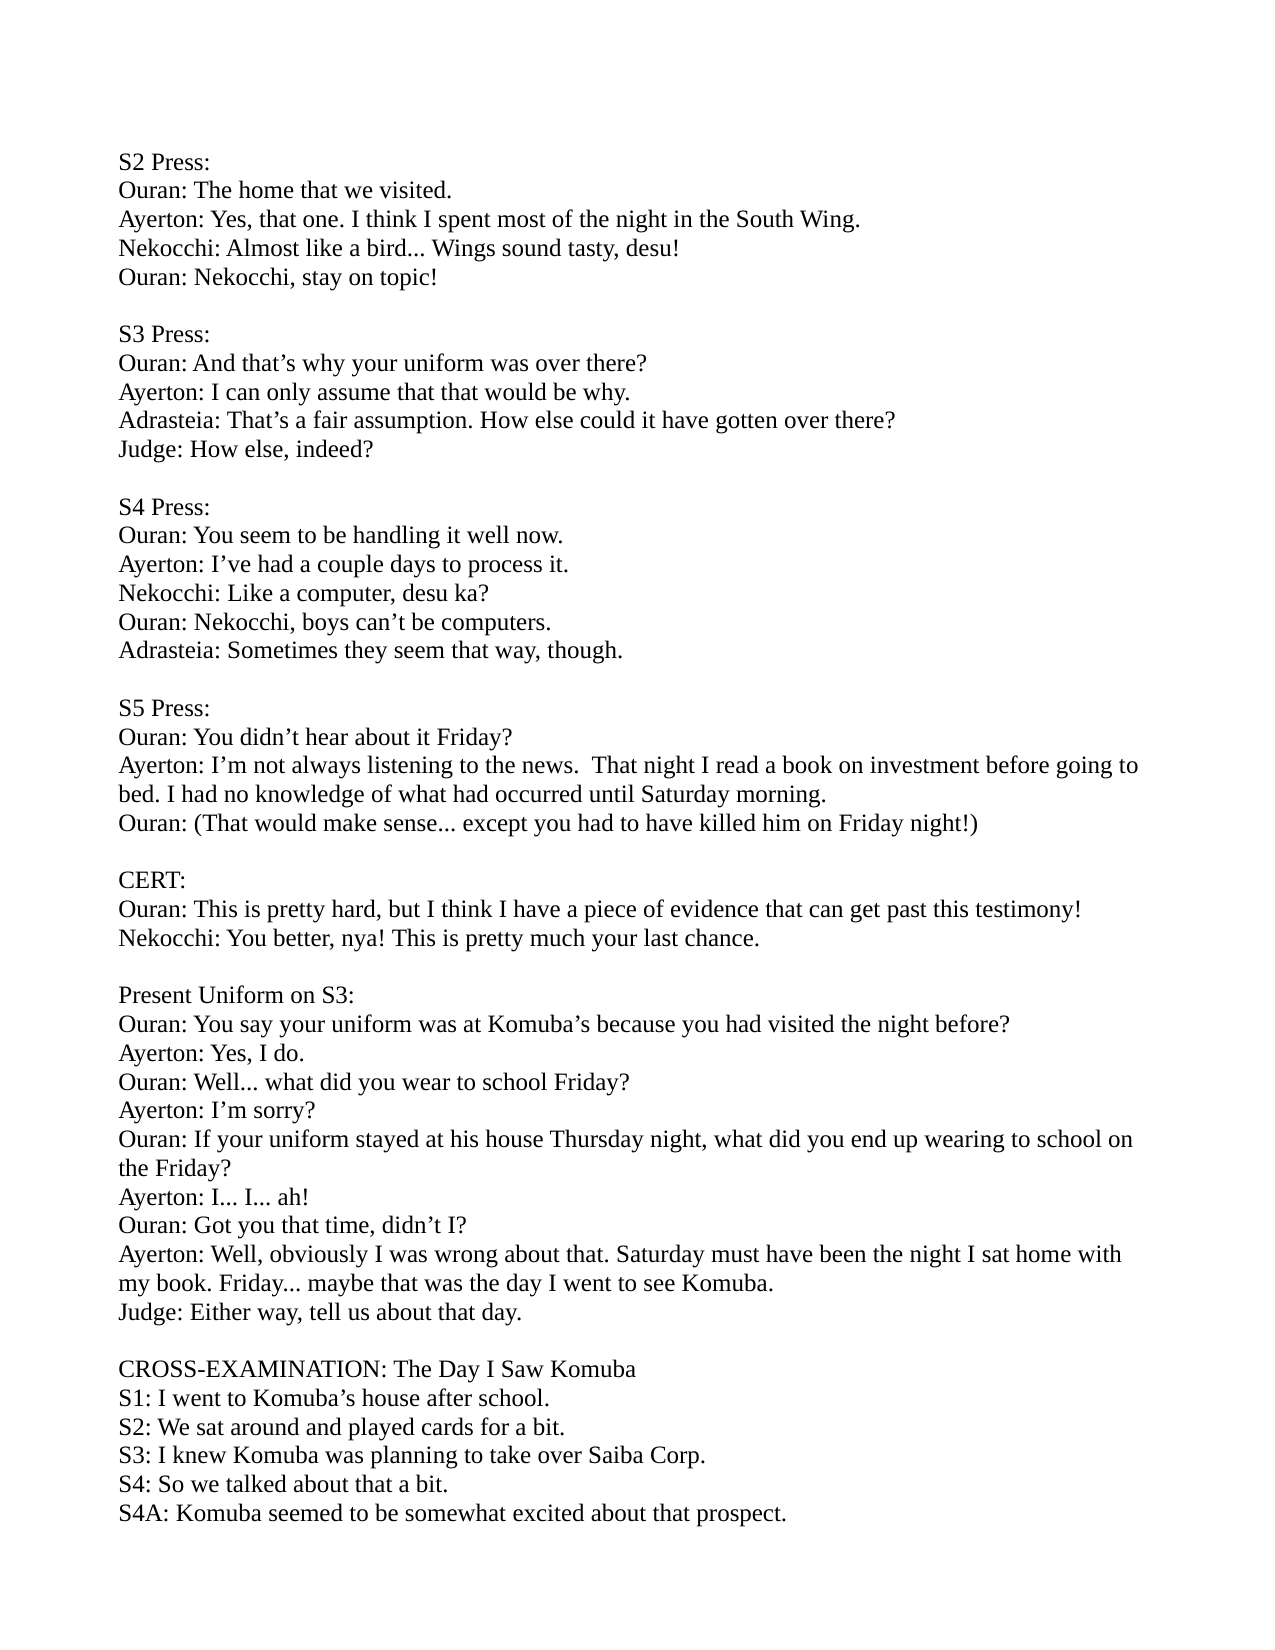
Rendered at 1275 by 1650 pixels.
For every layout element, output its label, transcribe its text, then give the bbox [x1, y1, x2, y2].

text Ouran: Nekocchi, boys can’t be computers. [118, 607, 1157, 636]
text Present Uniform on S3: [118, 981, 1157, 1009]
text Ayerton: I... I... ah! [118, 1182, 1157, 1211]
text Ouran: This is pretty hard, but I think I have a piece of evidence that can get past this testimony! [118, 894, 1157, 923]
text Ayerton: I can only assume that that would be why. [118, 377, 1157, 406]
text CROSS-EXAMINATION: The Day I Saw Komuba [118, 1354, 1157, 1383]
text Ouran: The home that we visited. [118, 176, 1157, 204]
text Adrasteia: Sometimes they seem that way, though. [118, 636, 1157, 664]
text Ouran: Nekocchi, stay on topic! [118, 262, 1157, 291]
text Ouran: You didn’t hear about it Friday? [118, 722, 1157, 751]
text S1: I went to Komuba’s house after school. [118, 1383, 1157, 1412]
text Ayerton: Yes, that one. I think I spent most of the night in the South Wing. [118, 204, 1157, 233]
text Adrasteia: That’s a fair assumption. How else could it have gotten over there? [118, 406, 1157, 434]
text Ouran: If your uniform stayed at his house Thursday night, what did you end up wearing to school on the Friday? [118, 1124, 1157, 1182]
text S2: We sat around and played cards for a bit. [118, 1412, 1157, 1441]
text Ouran: You seem to be handling it well now. [118, 521, 1157, 549]
text Ouran: Well... what did you wear to school Friday? [118, 1067, 1157, 1096]
text CERT: [118, 866, 1157, 894]
text Judge: Either way, tell us about that day. [118, 1297, 1157, 1326]
text Ouran: Got you that time, didn’t I? [118, 1211, 1157, 1239]
text Ouran: And that’s why your uniform was over there? [118, 348, 1157, 377]
text Ayerton: I’ve had a couple days to process it. [118, 549, 1157, 578]
text S2 Press: [118, 147, 1157, 176]
text Ouran: You say your uniform was at Komuba’s because you had visited the night before? [118, 1009, 1157, 1038]
text S5 Press: [118, 693, 1157, 722]
text Nekocchi: Almost like a bird... Wings sound tasty, desu! [118, 233, 1157, 262]
text S4: So we talked about that a bit. [118, 1469, 1157, 1498]
text Ayerton: Yes, I do. [118, 1038, 1157, 1067]
text Ayerton: I’m sorry? [118, 1096, 1157, 1124]
text Nekocchi: You better, nya! This is pretty much your last chance. [118, 923, 1157, 952]
text Nekocchi: Like a computer, desu ka? [118, 578, 1157, 607]
text S4A: Komuba seemed to be somewhat excited about that prospect. [118, 1498, 1157, 1527]
text S3: I knew Komuba was planning to take over Saiba Corp. [118, 1441, 1157, 1469]
text S4 Press: [118, 492, 1157, 521]
text S3 Press: [118, 319, 1157, 348]
text Ouran: (That would make sense... except you had to have killed him on Friday night!) [118, 808, 1157, 837]
text Ayerton: I’m not always listening to the news. That night I read a book on investment before going to bed. I had no knowledge of what had occurred until Saturday morning. [118, 751, 1157, 808]
text Ayerton: Well, obviously I was wrong about that. Saturday must have been the night I sat home with my book. Friday... maybe that was the day I went to see Komuba. [118, 1239, 1157, 1297]
text Judge: How else, indeed? [118, 434, 1157, 463]
